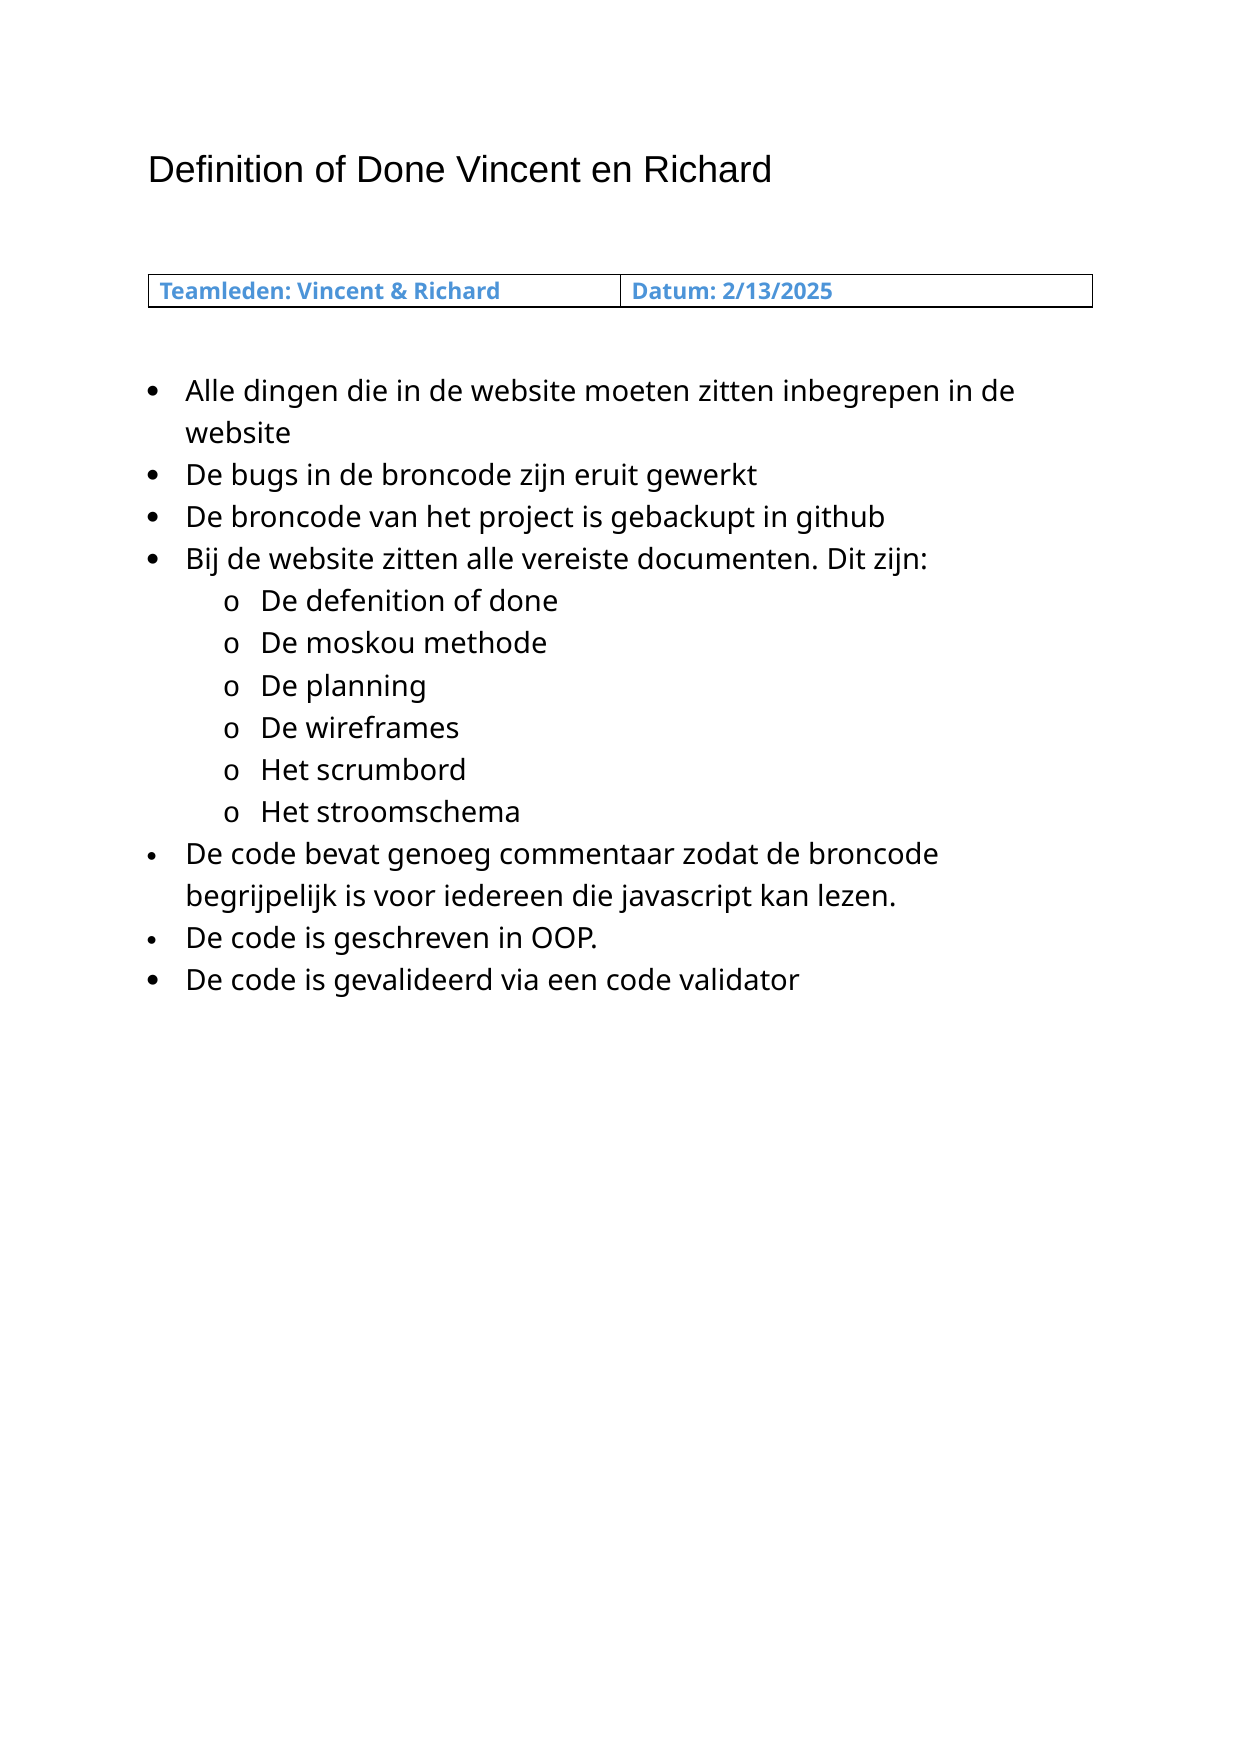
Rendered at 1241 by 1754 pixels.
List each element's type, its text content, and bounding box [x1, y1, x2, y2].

list De code is geschreven in OOP. [148, 918, 1093, 957]
list De bugs in de broncode zijn eruit gewerkt [148, 454, 1093, 494]
list De moskou methode [223, 623, 1093, 663]
list De planning [223, 665, 1093, 705]
list Alle dingen die in de website moeten zitten inbegrepen in de website [148, 371, 1093, 452]
list Het scrumbord [223, 749, 1093, 789]
list De defenition of done [223, 581, 1093, 620]
list De code bevat genoeg commentaar zodat de broncode begrijpelijk is voor iedereen die javascript kan lezen. [148, 834, 1093, 915]
list De broncode van het project is gebackupt in github [148, 497, 1093, 536]
table_header Teamleden: Vincent & Richard [149, 275, 620, 306]
table_header Datum: 2/13/2025 [621, 275, 1092, 306]
list Bij de website zitten alle vereiste documenten. Dit zijn: [148, 538, 1093, 578]
list De wireframes [223, 707, 1093, 747]
list Het stroomschema [223, 791, 1093, 831]
text Definition of Done Vincent en Richard [148, 148, 1093, 191]
list De code is gevalideerd via een code validator [148, 959, 1093, 999]
